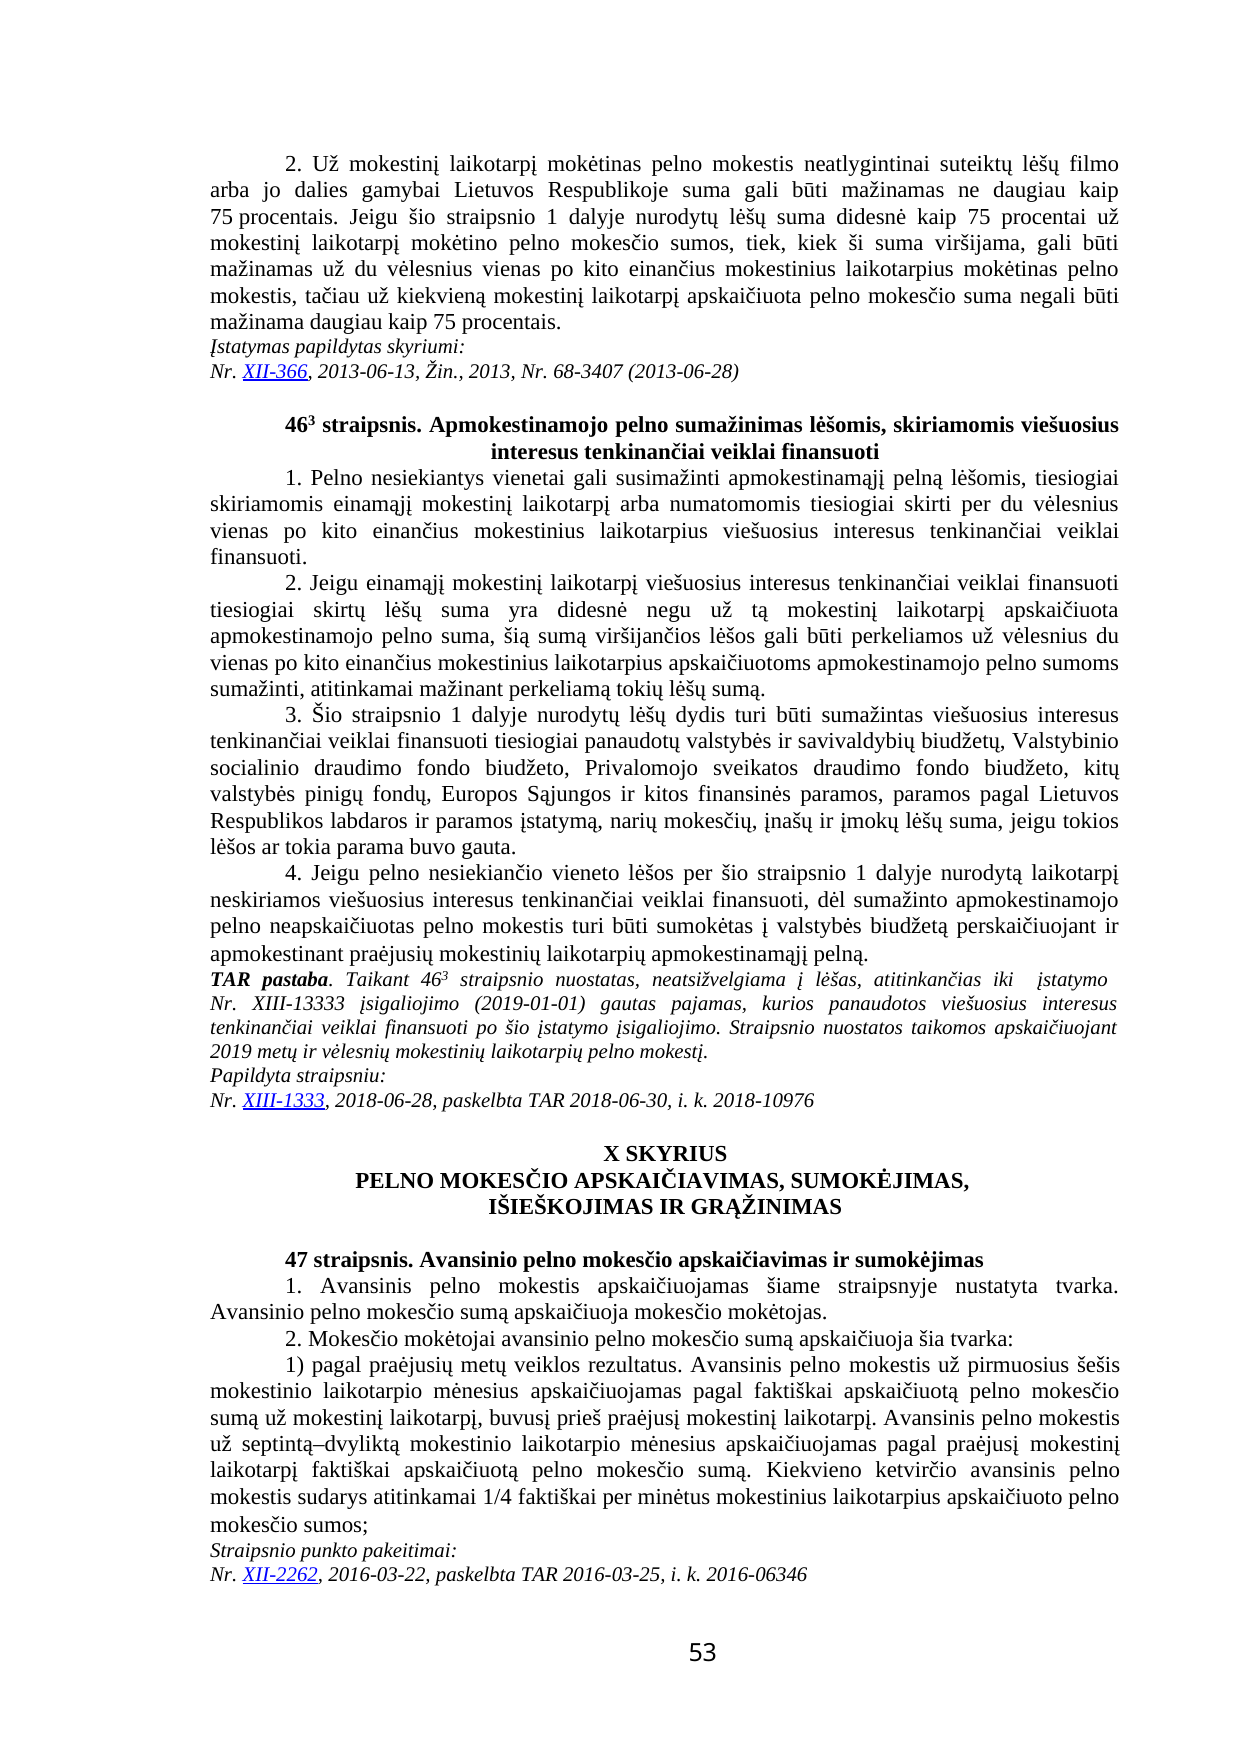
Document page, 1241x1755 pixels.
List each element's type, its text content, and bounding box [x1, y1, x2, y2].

text Nr. XIII-1333, 2018-06-28, paskelbta TAR 2018-06-30, i. k. 2018-10976 [210, 1087, 1120, 1112]
text 2. Mokesčio mokėtojai avansinio pelno mokesčio sumą apskaičiuoja šia tvarka: [210, 1325, 1120, 1351]
text 47 straipsnis. Avansinio pelno mokesčio apskaičiavimas ir sumokėjimas [210, 1246, 1120, 1272]
text 463 straipsnis. Apmokestinamojo pelno sumažinimas lėšomis, skiriamomis viešuosius interesus tenkinančiai veiklai finansuoti [285, 411, 1120, 464]
text 1. Pelno nesiekiantys vienetai gali susimažinti apmokestinamąjį pelną lėšomis, tiesiogiai skiriamomis einamąjį mokestinį laikotarpį arba numatomomis tiesiogiai skirti per du vėlesnius vienas po kito einančius mokestinius laikotarpius viešuosius interesus tenkinančiai veiklai finansuoti. [210, 464, 1120, 569]
text Nr. XII-366, 2013-06-13, Žin., 2013, Nr. 68-3407 (2013-06-28) [210, 358, 1120, 383]
text 2. Už mokestinį laikotarpį mokėtinas pelno mokestis neatlygintinai suteiktų lėšų filmo arba jo dalies gamybai Lietuvos Respublikoje suma gali būti mažinamas ne daugiau kaip 75 procentais. Jeigu šio straipsnio 1 dalyje nurodytų lėšų suma didesnė kaip 75 procentai už mokestinį laikotarpį mokėtino pelno mokesčio sumos, tiek, kiek ši suma viršijama, gali būti mažinamas už du vėlesnius vienas po kito einančius mokestinius laikotarpius mokėtinas pelno mokestis, tačiau už kiekvieną mokestinį laikotarpį apskaičiuota pelno mokesčio suma negali būti mažinama daugiau kaip 75 procentais. [210, 150, 1120, 334]
text 3. Šio straipsnio 1 dalyje nurodytų lėšų dydis turi būti sumažintas viešuosius interesus tenkinančiai veiklai finansuoti tiesiogiai panaudotų valstybės ir savivaldybių biudžetų, Valstybinio socialinio draudimo fondo biudžeto, Privalomojo sveikatos draudimo fondo biudžeto, kitų valstybės pinigų fondų, Europos Sąjungos ir kitos finansinės paramos, paramos pagal Lietuvos Respublikos labdaros ir paramos įstatymą, narių mokesčių, įnašų ir įmokų lėšų suma, jeigu tokios lėšos ar tokia parama buvo gauta. [210, 701, 1120, 859]
text Nr. XII-2262, 2016-03-22, paskelbta TAR 2016-03-25, i. k. 2016-06346 [210, 1562, 1120, 1586]
text 1) pagal praėjusių metų veiklos rezultatus. Avansinis pelno mokestis už pirmuosius šešis mokestinio laikotarpio mėnesius apskaičiuojamas pagal faktiškai apskaičiuotą pelno mokesčio sumą už mokestinį laikotarpį, buvusį prieš praėjusį mokestinį laikotarpį. Avansinis pelno mokestis už septintą–dvyliktą mokestinio laikotarpio mėnesius apskaičiuojamas pagal praėjusį mokestinį laikotarpį faktiškai apskaičiuotą pelno mokesčio sumą. Kiekvieno ketvirčio avansinis pelno mokestis sudarys atitinkamai 1/4 faktiškai per minėtus mokestinius laikotarpius apskaičiuoto pelno mokesčio sumos; [210, 1351, 1120, 1538]
text Papildyta straipsniu: [210, 1063, 1120, 1087]
text PELNO MOKESČIO APSKAIČIAVIMAS, SUMOKĖJIMAS, [210, 1167, 1120, 1193]
text 1. Avansinis pelno mokestis apskaičiuojamas šiame straipsnyje nustatyta tvarka. Avansinio pelno mokesčio sumą apskaičiuoja mokesčio mokėtojas. [210, 1272, 1120, 1325]
text 2. Jeigu einamąjį mokestinį laikotarpį viešuosius interesus tenkinančiai veiklai finansuoti tiesiogiai skirtų lėšų suma yra didesnė negu už tą mokestinį laikotarpį apskaičiuota apmokestinamojo pelno suma, šią sumą viršijančios lėšos gali būti perkeliamos už vėlesnius du vienas po kito einančius mokestinius laikotarpius apskaičiuotoms apmokestinamojo pelno sumoms sumažinti, atitinkamai mažinant perkeliamą tokių lėšų sumą. [210, 569, 1120, 701]
text Įstatymas papildytas skyriumi: [210, 334, 1120, 358]
text IŠIEŠKOJIMAS IR GRĄŽINIMAS [210, 1193, 1120, 1219]
text 4. Jeigu pelno nesiekiančio vieneto lėšos per šio straipsnio 1 dalyje nurodytą laikotarpį neskiriamos viešuosius interesus tenkinančiai veiklai finansuoti, dėl sumažinto apmokestinamojo pelno neapskaičiuotas pelno mokestis turi būti sumokėtas į valstybės biudžetą perskaičiuojant ir apmokestinant praėjusių mokestinių laikotarpių apmokestinamąjį pelną. [210, 859, 1120, 967]
text TAR pastaba. Taikant 463 straipsnio nuostatas, neatsižvelgiama į lėšas, atitinkančias iki įstatymo Nr. XIII-13333 įsigaliojimo (2019-01-01) gautas pajamas, kurios panaudotos viešuosius interesus tenkinančiai veiklai finansuoti po šio įstatymo įsigaliojimo. Straipsnio nuostatos taikomos apskaičiuojant 2019 metų ir vėlesnių mokestinių laikotarpių pelno mokestį. [210, 967, 1120, 1063]
text Straipsnio punkto pakeitimai: [210, 1538, 1120, 1562]
text X SKYRIUS [210, 1140, 1120, 1167]
